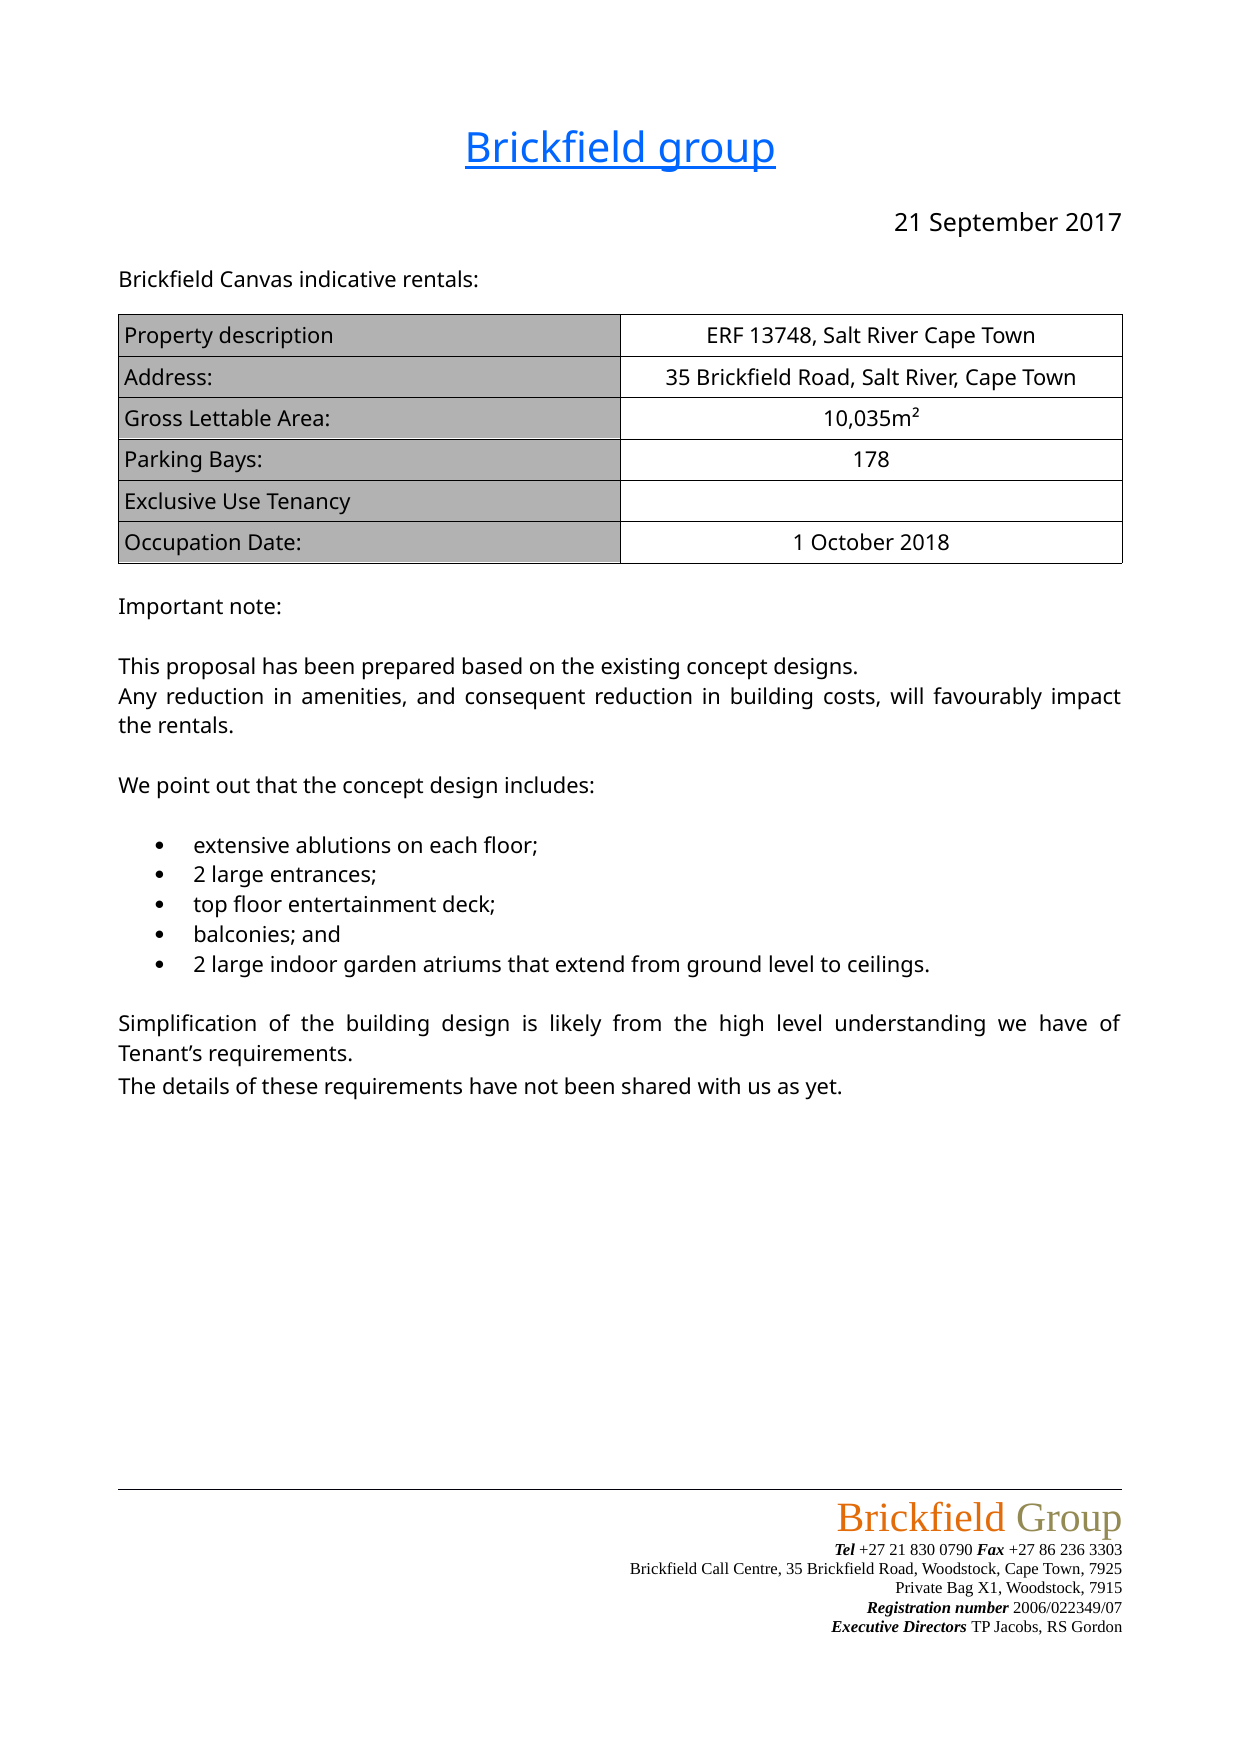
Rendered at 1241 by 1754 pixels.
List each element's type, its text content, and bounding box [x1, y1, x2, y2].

text Any reduction in amenities, and consequent reduction in building costs, will favourably impact the rentals. [118, 681, 1122, 740]
table_cell 35 Brickfield Road, Salt River, Cape Town [621, 357, 1122, 397]
table_cell 178 [621, 440, 1122, 480]
table_cell Gross Lettable Area: [119, 398, 620, 438]
text The details of these requirements have not been shared with us as yet. [118, 1068, 1122, 1102]
list top floor entertainment deck; [156, 889, 1122, 919]
table_cell Exclusive Use Tenancy [119, 481, 620, 521]
list 2 large indoor garden atriums that extend from ground level to ceilings. [156, 949, 1122, 978]
list 2 large entrances; [156, 859, 1122, 889]
text 21 September 2017 [118, 205, 1122, 239]
text Brickfield Canvas indicative rentals: [118, 264, 1122, 293]
list balconies; and [156, 919, 1122, 949]
text This proposal has been prepared based on the existing concept designs. [118, 651, 1122, 681]
table_header Property description [119, 315, 620, 356]
table_cell Parking Bays: [119, 440, 620, 480]
text Brickfield group [118, 118, 1122, 175]
list extensive ablutions on each floor; [156, 829, 1122, 859]
table_cell 10,035m² [621, 398, 1122, 438]
table_cell Address: [119, 357, 620, 397]
table_cell [621, 481, 1122, 521]
text Important note: [118, 591, 1122, 621]
text Simplification of the building design is likely from the high level understanding we have of Tenant’s requirements. [118, 1008, 1122, 1068]
table_cell Occupation Date: [119, 522, 620, 562]
table_cell 1 October 2018 [621, 522, 1122, 562]
text We point out that the concept design includes: [118, 770, 1122, 800]
table_header ERF 13748, Salt River Cape Town [621, 315, 1122, 356]
